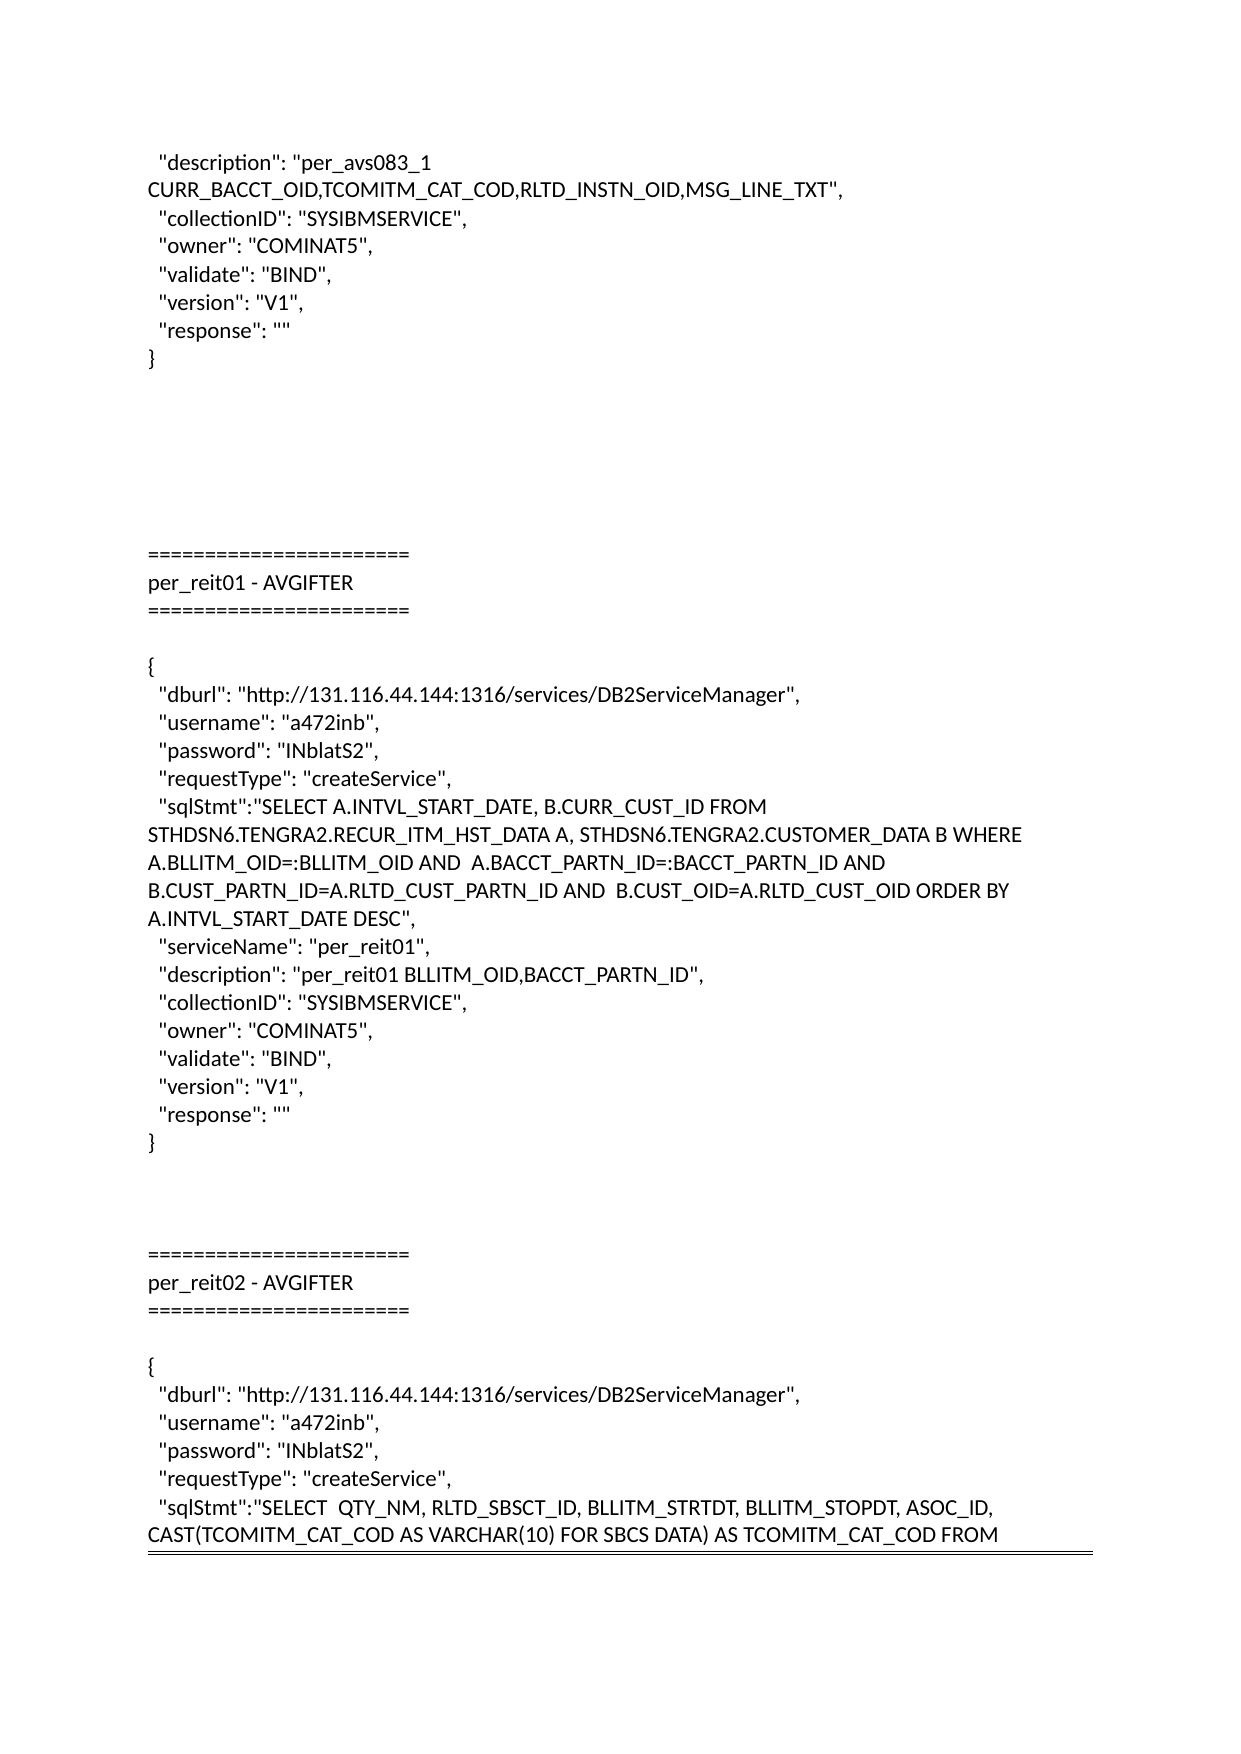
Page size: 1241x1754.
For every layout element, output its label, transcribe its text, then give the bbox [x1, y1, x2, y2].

text "username": "a472inb", [148, 1408, 1093, 1437]
text "username": "a472inb", [148, 708, 1093, 736]
text ======================= [148, 540, 1093, 568]
text "owner": "COMINAT5", [148, 1016, 1093, 1044]
text ======================= [148, 1240, 1093, 1268]
text "response": "" [148, 1100, 1093, 1128]
text "description": "per_reit01 BLLITM_OID,BACCT_PARTN_ID", [148, 960, 1093, 988]
text "password": "INblatS2", [148, 736, 1093, 764]
text "dburl": "http://131.116.44.144:1316/services/DB2ServiceManager", [148, 680, 1093, 708]
text ======================= [148, 596, 1093, 624]
text "version": "V1", [148, 1072, 1093, 1100]
text { [148, 1352, 1093, 1381]
text { [148, 652, 1093, 680]
text "serviceName": "per_reit01", [148, 932, 1093, 960]
text "collectionID": "SYSIBMSERVICE", [148, 204, 1093, 232]
text "dburl": "http://131.116.44.144:1316/services/DB2ServiceManager", [148, 1381, 1093, 1408]
text per_reit01 - AVGIFTER [148, 568, 1093, 596]
text ======================= [148, 1296, 1093, 1324]
text "password": "INblatS2", [148, 1437, 1093, 1464]
text "sqlStmt":"SELECT A.INTVL_START_DATE, B.CURR_CUST_ID FROM STHDSN6.TENGRA2.RECUR_ITM_HST_DATA A, STHDSN6.TENGRA2.CUSTOMER_DATA B WHERE A.BLLITM_OID=:BLLITM_OID AND A.BACCT_PARTN_ID=:BACCT_PARTN_ID AND B.CUST_PARTN_ID=A.RLTD_CUST_PARTN_ID AND B.CUST_OID=A.RLTD_CUST_OID ORDER BY A.INTVL_START_DATE DESC", [148, 792, 1093, 932]
text } [148, 344, 1093, 372]
text "requestType": "createService", [148, 1464, 1093, 1493]
text "sqlStmt":"SELECT QTY_NM, RLTD_SBSCT_ID, BLLITM_STRTDT, BLLITM_STOPDT, ASOC_ID, CAST(TCOMITM_CAT_COD AS VARCHAR(10) FOR SBCS DATA) AS TCOMITM_CAT_COD FROM [148, 1493, 1093, 1551]
text "version": "V1", [148, 288, 1093, 316]
text "validate": "BIND", [148, 260, 1093, 288]
text "collectionID": "SYSIBMSERVICE", [148, 988, 1093, 1016]
text } [148, 1128, 1093, 1156]
text "response": "" [148, 316, 1093, 344]
text "description": "per_avs083_1 CURR_BACCT_OID,TCOMITM_CAT_COD,RLTD_INSTN_OID,MSG_LINE_TXT", [148, 148, 1093, 204]
text "validate": "BIND", [148, 1044, 1093, 1072]
text "requestType": "createService", [148, 764, 1093, 792]
text "owner": "COMINAT5", [148, 232, 1093, 260]
text per_reit02 - AVGIFTER [148, 1268, 1093, 1296]
